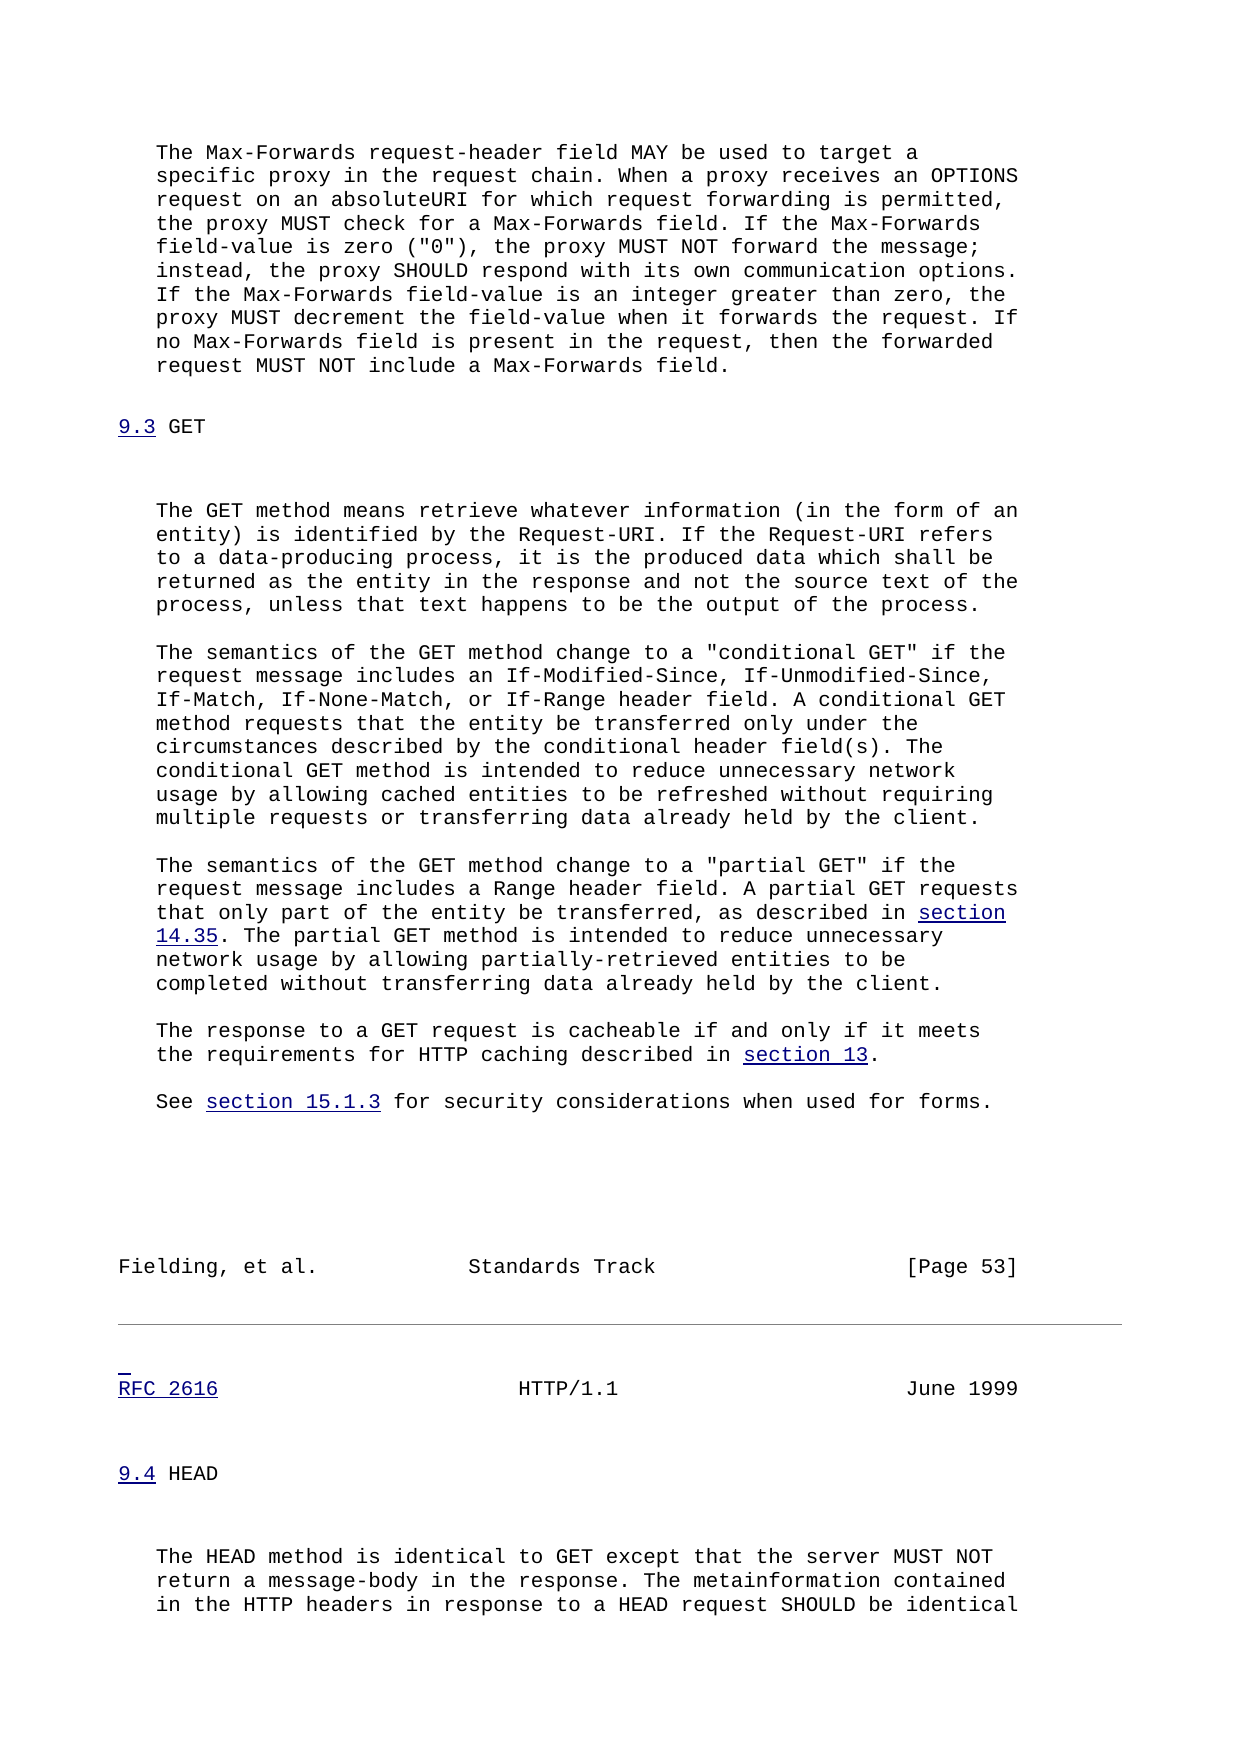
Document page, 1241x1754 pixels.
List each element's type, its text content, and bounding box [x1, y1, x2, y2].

text entity) is identified by the Request-URI. If the Request-URI refers [118, 523, 1122, 547]
text If the Max-Forwards field-value is an integer greater than zero, the [118, 284, 1122, 307]
text the requirements for HTTP caching described in section 13. [118, 1044, 1122, 1067]
text 14.35. The partial GET method is intended to reduce unnecessary [118, 926, 1122, 949]
text process, unless that text happens to be the output of the process. [118, 594, 1122, 618]
text The HEAD method is identical to GET except that the server MUST NOT [118, 1546, 1122, 1570]
text specific proxy in the request chain. When a proxy receives an OPTIONS [118, 165, 1122, 189]
text no Max-Forwards field is present in the request, then the forwarded [118, 331, 1122, 354]
text See section 15.1.3 for security considerations when used for forms. [118, 1091, 1122, 1115]
text Fielding, et al. Standards Track [Page 53] [118, 1257, 1122, 1280]
text network usage by allowing partially-retrieved entities to be [118, 949, 1122, 973]
text RFC 2616 HTTP/1.1 June 1999 [118, 1377, 1122, 1401]
text 9.3 GET [118, 416, 1122, 440]
text The semantics of the GET method change to a "partial GET" if the [118, 854, 1122, 878]
text method requests that the entity be transferred only under the [118, 713, 1122, 736]
text to a data-producing process, it is the produced data which shall be [118, 547, 1122, 571]
text proxy MUST decrement the field-value when it forwards the request. If [118, 307, 1122, 331]
text request message includes an If-Modified-Since, If-Unmodified-Since, [118, 665, 1122, 689]
text circumstances described by the conditional header field(s). The [118, 736, 1122, 760]
text The Max-Forwards request-header field MAY be used to target a [118, 142, 1122, 165]
text in the HTTP headers in response to a HEAD request SHOULD be identical [118, 1594, 1122, 1617]
text return a message-body in the response. The metainformation contained [118, 1570, 1122, 1594]
text If-Match, If-None-Match, or If-Range header field. A conditional GET [118, 689, 1122, 713]
text field-value is zero ("0"), the proxy MUST NOT forward the message; [118, 236, 1122, 260]
text request message includes a Range header field. A partial GET requests [118, 878, 1122, 902]
text completed without transferring data already held by the client. [118, 973, 1122, 996]
text The GET method means retrieve whatever information (in the form of an [118, 500, 1122, 523]
text request MUST NOT include a Max-Forwards field. [118, 354, 1122, 378]
text usage by allowing cached entities to be refreshed without requiring [118, 784, 1122, 807]
text instead, the proxy SHOULD respond with its own communication options. [118, 260, 1122, 284]
text conditional GET method is intended to reduce unnecessary network [118, 760, 1122, 784]
text returned as the entity in the response and not the source text of the [118, 571, 1122, 594]
text The semantics of the GET method change to a "conditional GET" if the [118, 642, 1122, 665]
text that only part of the entity be transferred, as described in section [118, 902, 1122, 926]
text 9.4 HEAD [118, 1463, 1122, 1487]
text request on an absoluteURI for which request forwarding is permitted, [118, 189, 1122, 213]
text multiple requests or transferring data already held by the client. [118, 807, 1122, 831]
text The response to a GET request is cacheable if and only if it meets [118, 1020, 1122, 1044]
text the proxy MUST check for a Max-Forwards field. If the Max-Forwards [118, 213, 1122, 236]
